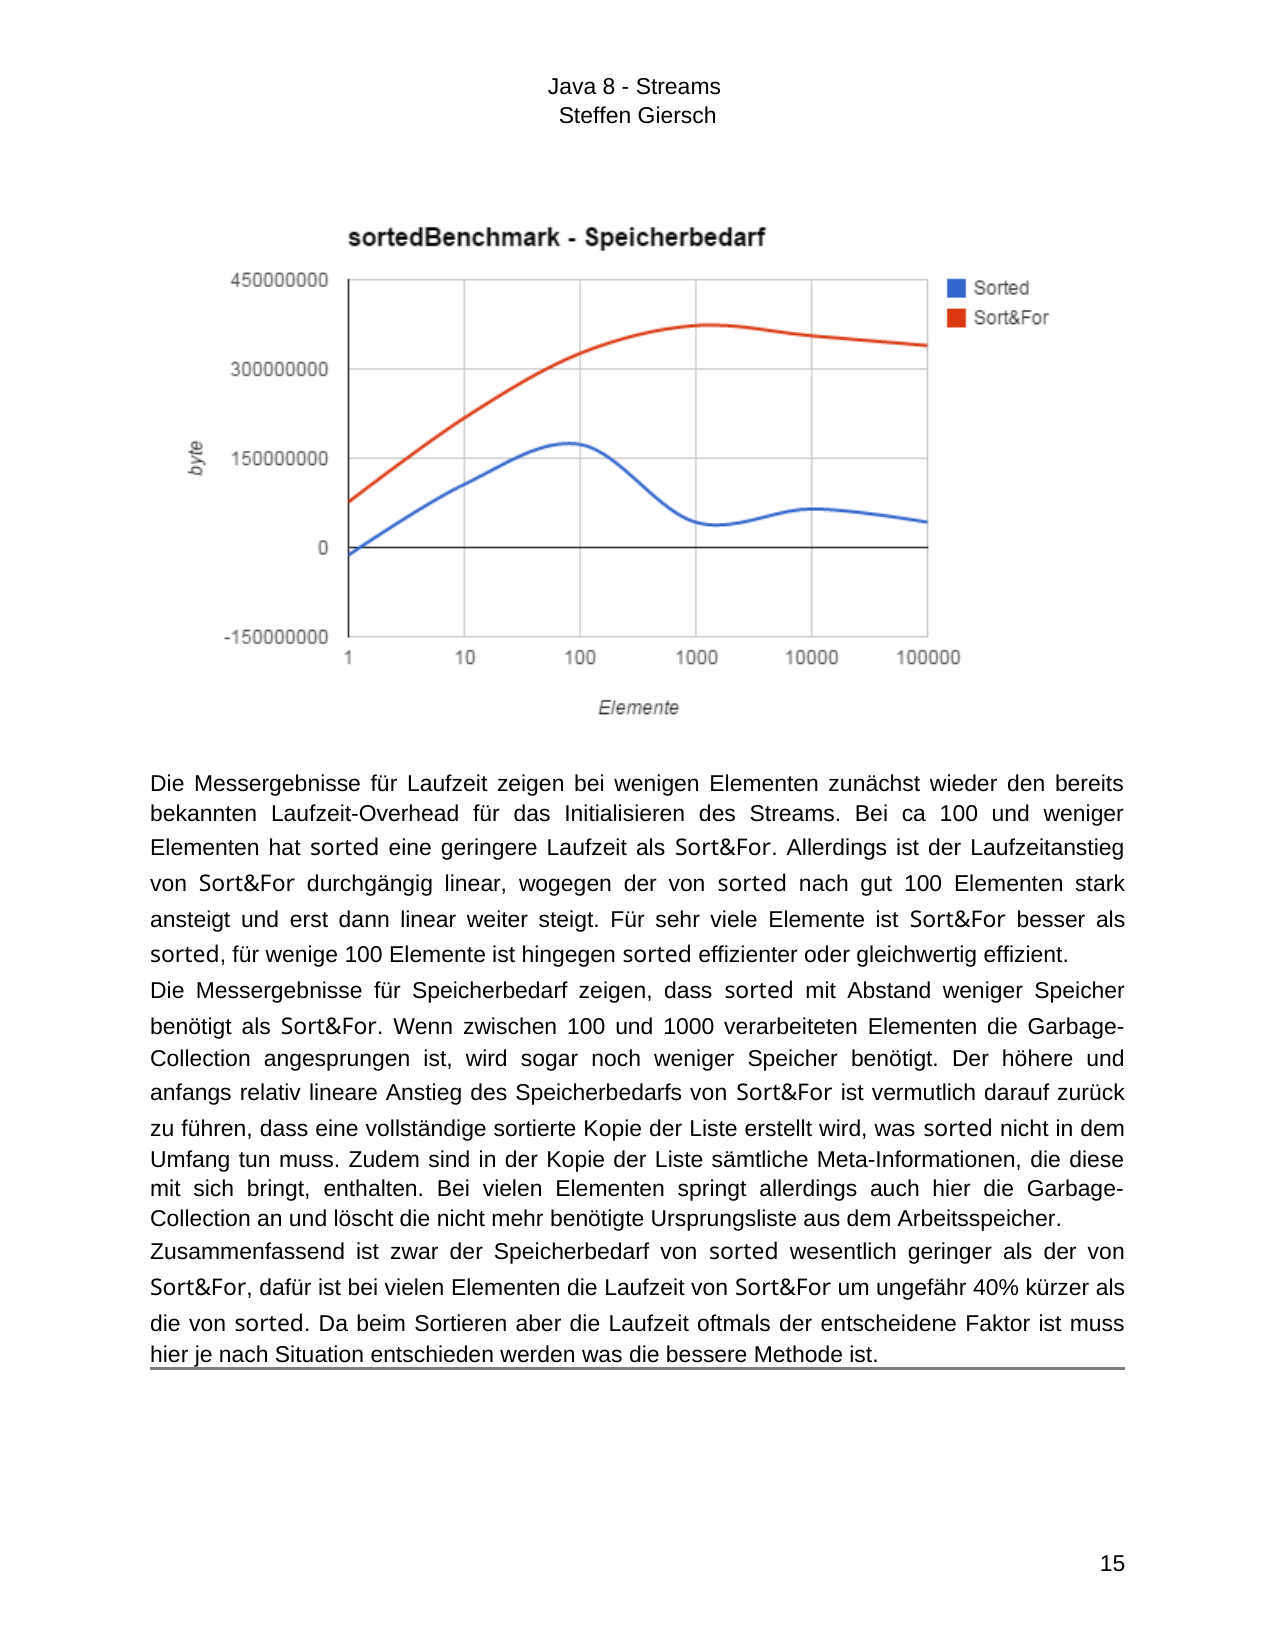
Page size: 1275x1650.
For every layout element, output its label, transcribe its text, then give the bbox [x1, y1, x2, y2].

picture [168, 168, 1107, 749]
text Zusammenfassend ist zwar der Speicherbedarf von sorted wesentlich geringer als der von Sort&For, dafür ist bei vielen Elementen die Laufzeit von Sort&For um ungefähr 40% kürzer als die von sorted. Da beim Sortieren aber die Laufzeit oftmals der entscheidene Faktor ist muss hier je nach Situation entschieden werden was die bessere Methode ist. [150, 1235, 1125, 1367]
text Die Messergebnisse für Laufzeit zeigen bei wenigen Elementen zunächst wieder den bereits bekannten Laufzeit-Overhead für das Initialisieren des Streams. Bei ca 100 und weniger Elementen hat sorted eine geringere Laufzeit als Sort&For. Allerdings ist der Laufzeitanstieg von Sort&For durchgängig linear, wogegen der von sorted nach gut 100 Elementen stark ansteigt und erst dann linear weiter steigt. Für sehr viele Elemente ist Sort&For besser als sorted, für wenige 100 Elemente ist hingegen sorted effizienter oder gleichwertig effizient. [150, 771, 1125, 970]
text Die Messergebnisse für Speicherbedarf zeigen, dass sorted mit Abstand weniger Speicher benötigt als Sort&For. Wenn zwischen 100 und 1000 verarbeiteten Elementen die Garbage-Collection angesprungen ist, wird sogar noch weniger Speicher benötigt. Der höhere und anfangs relativ lineare Anstieg des Speicherbedarfs von Sort&For ist vermutlich darauf zurück zu führen, dass eine vollständige sortierte Kopie der Liste erstellt wird, was sorted nicht in dem Umfang tun muss. Zudem sind in der Kopie der Liste sämtliche Meta-Informationen, die diese mit sich bringt, enthalten. Bei vielen Elementen springt allerdings auch hier die Garbage-Collection an und löscht die nicht mehr benötigte Ursprungsliste aus dem Arbeitsspeicher. [150, 974, 1125, 1231]
